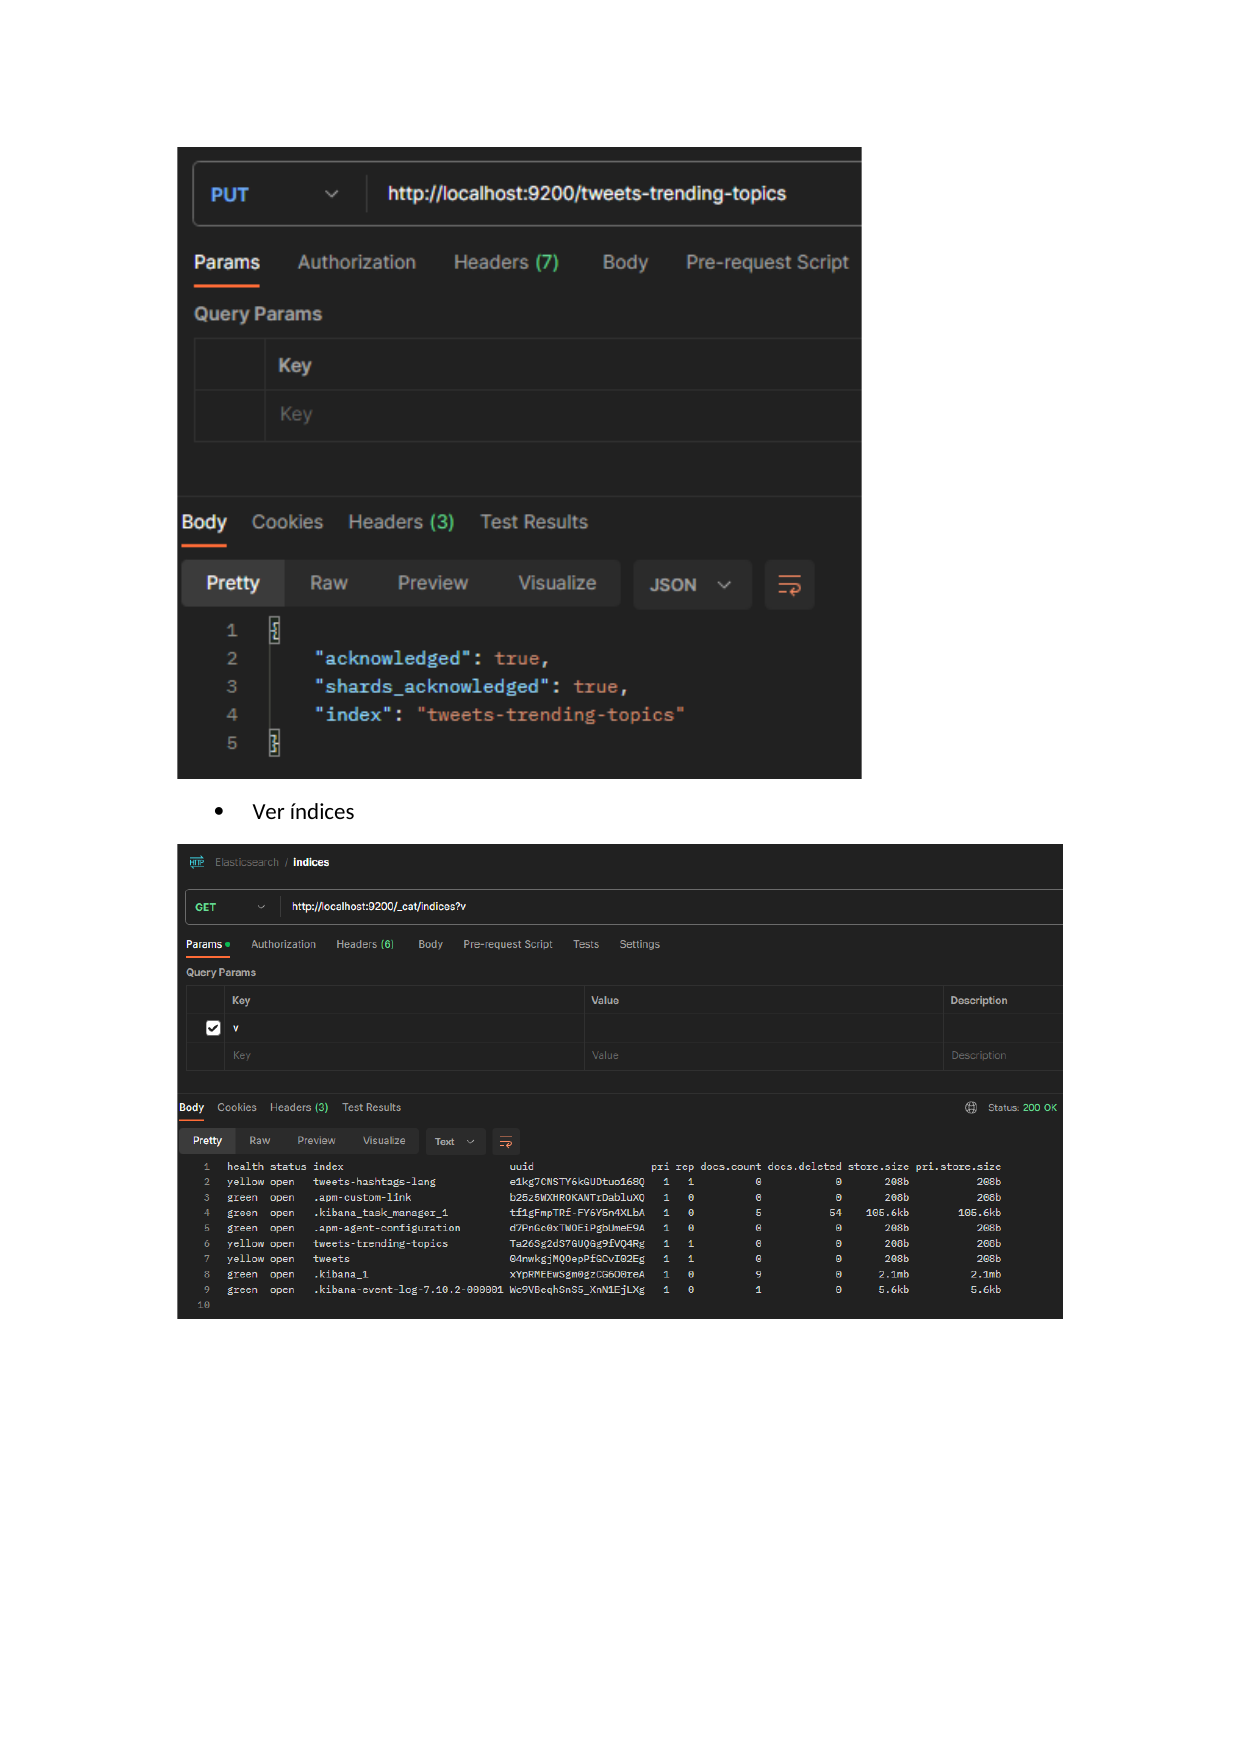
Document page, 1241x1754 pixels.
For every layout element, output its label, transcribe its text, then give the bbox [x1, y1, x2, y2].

list Ver índices [215, 797, 1063, 826]
